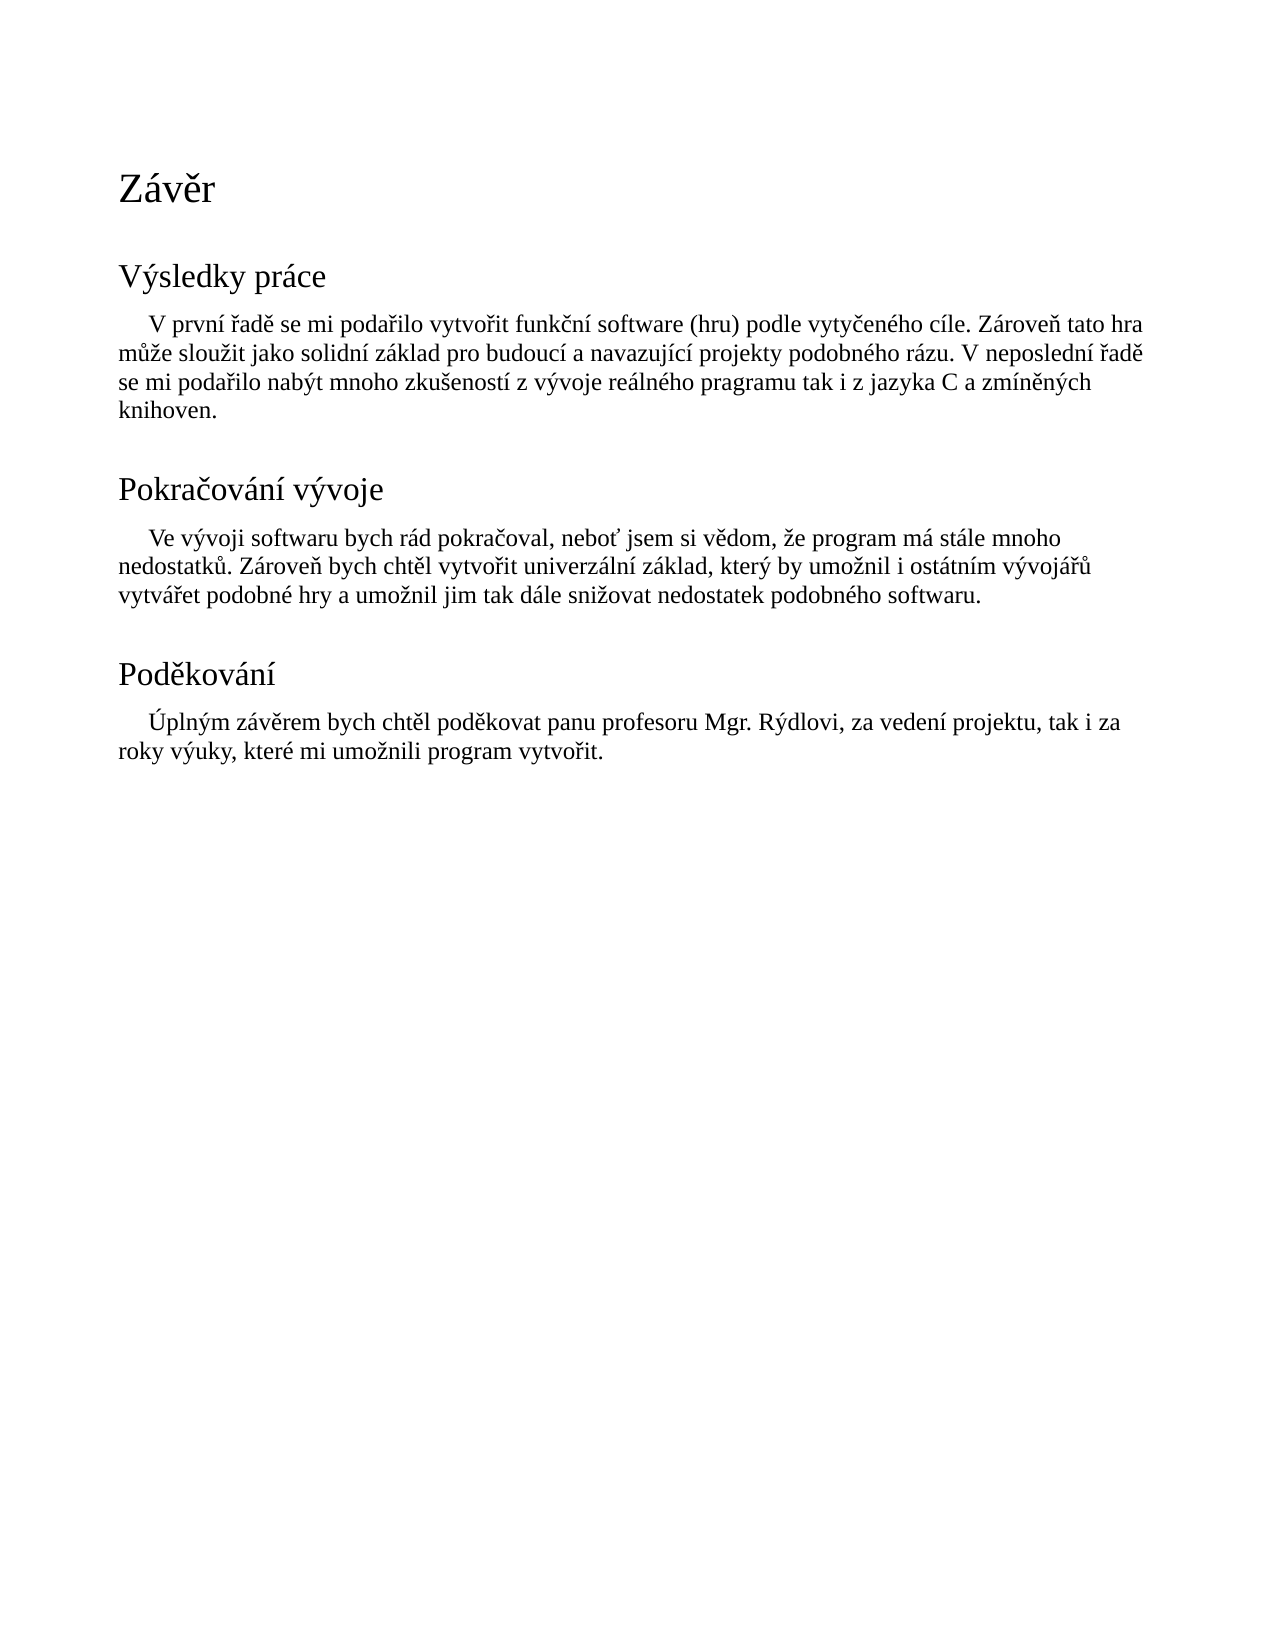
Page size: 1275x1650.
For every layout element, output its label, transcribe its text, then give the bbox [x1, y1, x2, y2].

text Závěr [118, 163, 1157, 211]
text Poděkování [118, 654, 1157, 692]
text V první řadě se mi podařilo vytvořit funkční software (hru) podle vytyčeného cíle. Zároveň tato hra může sloužit jako solidní základ pro budoucí a navazující projekty podobného rázu. V neposlední řadě se mi podařilo nabýt mnoho zkušeností z vývoje reálného pragramu tak i z jazyka C a zmíněných knihoven. [118, 309, 1157, 424]
text Výsledky práce [118, 256, 1157, 294]
text Ve vývoji softwaru bych rád pokračoval, neboť jsem si vědom, že program má stále mnoho nedostatků. Zároveň bych chtěl vytvořit univerzální základ, který by umožnil i ostátním vývojářů vytvářet podobné hry a umožnil jim tak dále snižovat nedostatek podobného softwaru. [118, 523, 1157, 609]
text Úplným závěrem bych chtěl poděkovat panu profesoru Mgr. Rýdlovi, za vedení projektu, tak i za roky výuky, které mi umožnili program vytvořit. [118, 707, 1157, 765]
text Pokračování vývoje [118, 469, 1157, 508]
